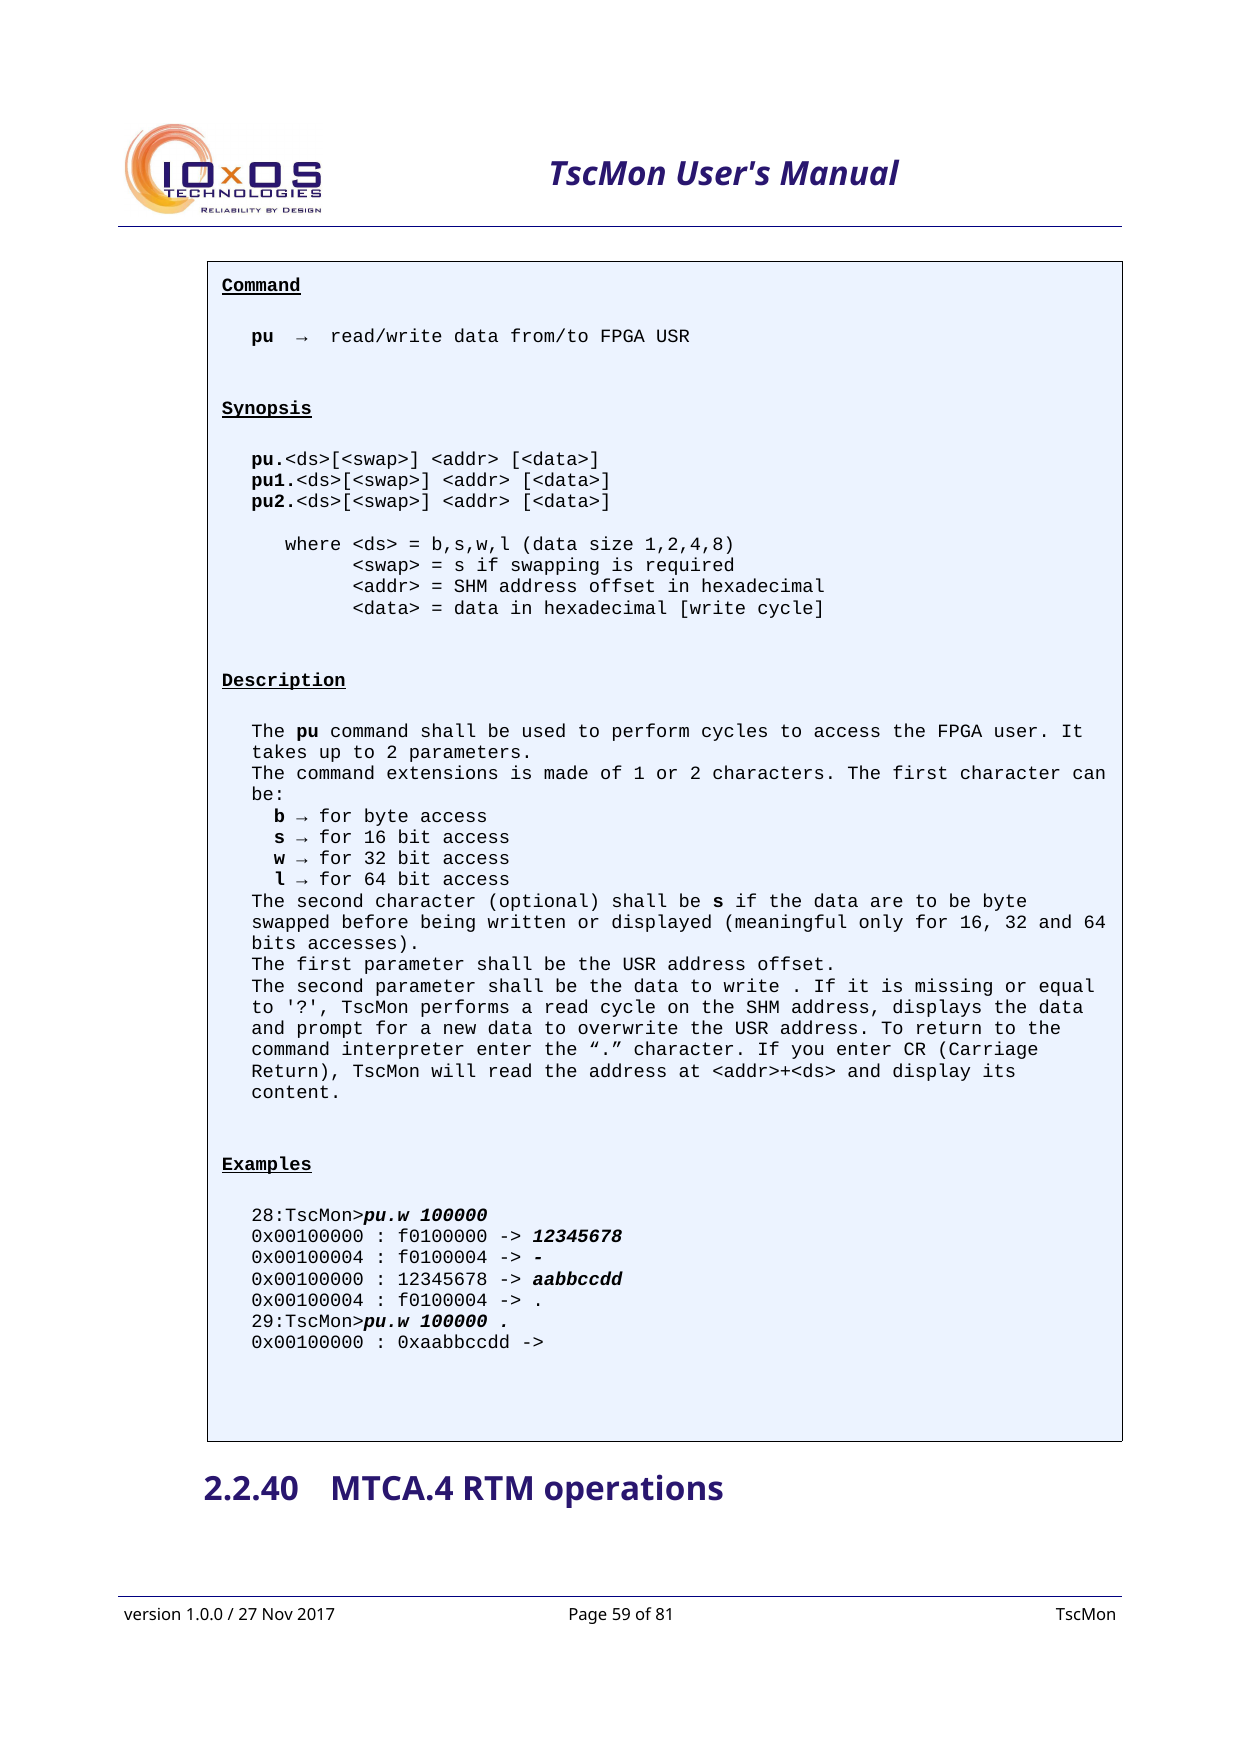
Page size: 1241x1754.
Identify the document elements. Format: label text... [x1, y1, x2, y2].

text The second character (optional) shall be s if the data are to be byte swapped before being written or displayed (meaningful only for 16, 32 and 64 bits accesses). [208, 891, 1122, 955]
text pu → read/write data from/to FPGA USR [208, 312, 1122, 348]
text 0x00100000 : f0100000 -> 12345678 [208, 1227, 1122, 1248]
subtitle Description [208, 656, 1122, 707]
picture [123, 123, 323, 217]
text pu.<ds>[<swap>] <addr> [<data>] [208, 435, 1122, 471]
text 0x00100004 : f0100004 -> - [208, 1248, 1122, 1269]
text 28:TscMon>pu.w 100000 [208, 1191, 1122, 1227]
text 0x00100000 : 0xaabbccdd -> [208, 1333, 1122, 1354]
text l → for 64 bit access [208, 870, 1122, 891]
text <swap> = s if swapping is required [208, 556, 1122, 577]
text b → for byte access [208, 806, 1122, 828]
subtitle Synopsis [208, 384, 1122, 435]
text s → for 16 bit access [208, 828, 1122, 849]
subtitle MTCA.4 RTM operations [195, 1465, 1122, 1510]
text w → for 32 bit access [208, 849, 1122, 870]
text where <ds> = b,s,w,l (data size 1,2,4,8) [208, 535, 1122, 556]
text <addr> = SHM address offset in hexadecimal [208, 577, 1122, 598]
text 29:TscMon>pu.w 100000 . [208, 1312, 1122, 1333]
text <data> = data in hexadecimal [write cycle] [208, 598, 1122, 620]
text pu1.<ds>[<swap>] <addr> [<data>] [208, 471, 1122, 492]
text 0x00100000 : 12345678 -> aabbccdd [208, 1269, 1122, 1291]
text The pu command shall be used to perform cycles to access the FPGA user. It takes up to 2 parameters. [208, 707, 1122, 764]
text The second parameter shall be the data to write . If it is missing or equal to '?', TscMon performs a read cycle on the SHM address, displays the data and prompt for a new data to overwrite the USR address. To return to the command interpreter enter the “.” character. If you enter CR (Carriage Return), TscMon will read the address at <addr>+<ds> and display its content. [208, 976, 1122, 1104]
text Command [208, 262, 1122, 312]
text The command extensions is made of 1 or 2 characters. The first character can be: [208, 764, 1122, 806]
text pu2.<ds>[<swap>] <addr> [<data>] [208, 492, 1122, 513]
subtitle Examples [208, 1140, 1122, 1191]
text 0x00100004 : f0100004 -> . [208, 1291, 1122, 1312]
text The first parameter shall be the USR address offset. [208, 955, 1122, 976]
